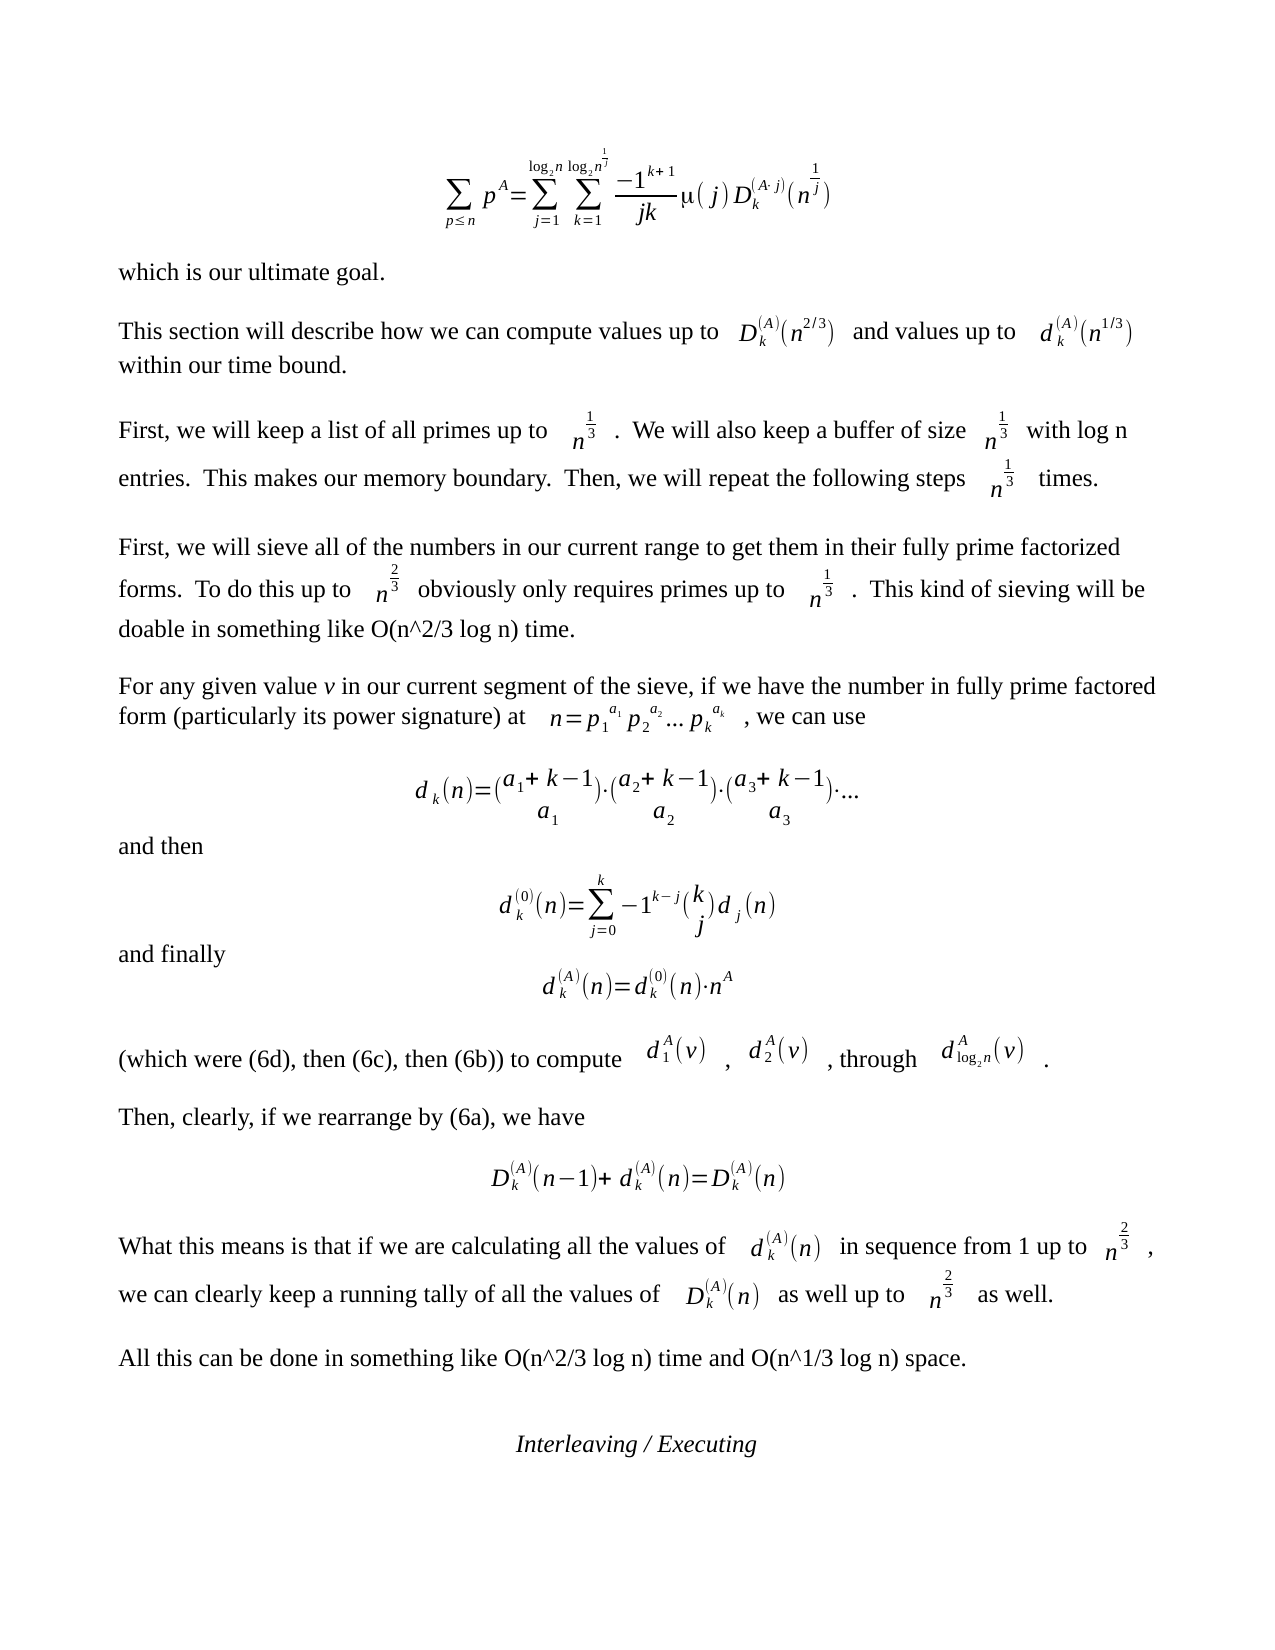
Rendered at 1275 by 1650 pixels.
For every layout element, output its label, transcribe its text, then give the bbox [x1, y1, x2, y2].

text which is our ultimate goal. [118, 257, 1157, 286]
text and then [118, 831, 1157, 859]
text Then, clearly, if we rearrange by (6a), we have [118, 1102, 1157, 1131]
text All this can be done in something like O(n^2/3 log n) time and O(n^1/3 log n) space. [118, 1343, 1157, 1372]
text What this means is that if we are calculating all the values of in sequence from 1 up to, we can clearly keep a running tally of all the values of as well up to as well. [118, 1218, 1157, 1314]
text First, we will sieve all of the numbers in our current range to get them in their fully prime factorized forms. To do this up to obviously only requires primes up to . This kind of sieving will be doable in something like O(n^2/3 log n) time. [118, 532, 1157, 642]
text Interleaving / Executing [118, 1401, 1157, 1458]
text and finally [118, 939, 1157, 968]
text First, we will keep a list of all primes up to . We will also keep a buffer of sizewith log n entries. This makes our memory boundary. Then, we will repeat the following steps times. [118, 407, 1157, 503]
text For any given value v in our current segment of the sieve, if we have the number in fully prime factored form (particularly its power signature) at , we can use [118, 671, 1157, 735]
text This section will describe how we can compute values up toand values up to within our time bound. [118, 315, 1157, 378]
text (which were (6d), then (6c), then (6b)) to compute ,, through . [118, 1031, 1157, 1073]
